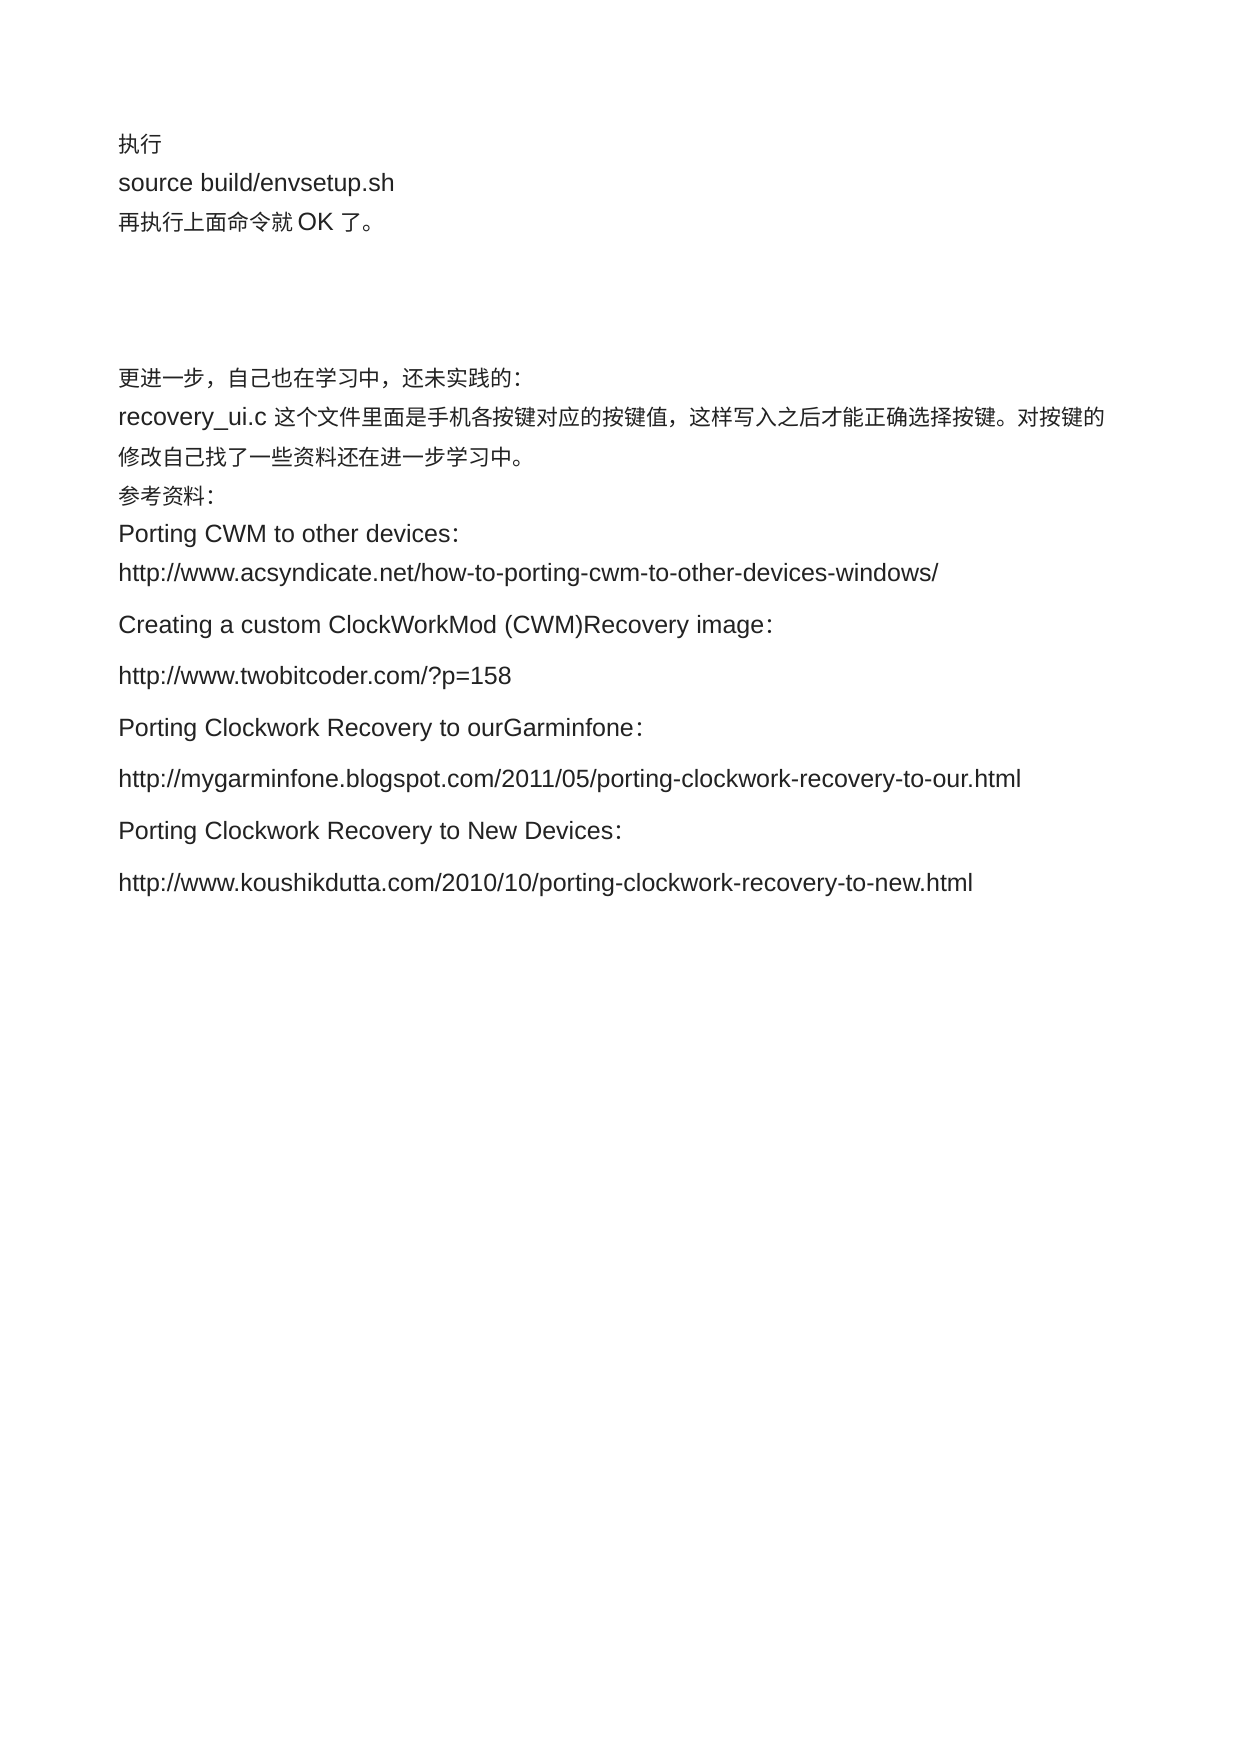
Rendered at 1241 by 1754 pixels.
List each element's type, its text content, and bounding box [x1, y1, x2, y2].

text http://mygarminfone.blogspot.com/2011/05/porting-clockwork-recovery-to-our.html [118, 754, 1122, 793]
text Porting Clockwork Recovery to ourGarminfone： [118, 702, 1122, 742]
text 执行 source build/envsetup.sh 再执行上面命令就OK 了。 更进一步，自己也在学习中，还未实践的： recovery_ui.c 这个文件里面是手机各按键对应的按键值，这样写入之后才能正确选择按键。对按键的修改自己找了一些资料还在进一步学习中。 参考资料： Porting CWM to other devices： [118, 118, 1122, 548]
text Porting Clockwork Recovery to New Devices： [118, 806, 1122, 845]
text Creating a custom ClockWorkMod (CWM)Recovery image： [118, 599, 1122, 638]
text http://www.koushikdutta.com/2010/10/porting-clockwork-recovery-to-new.html [118, 857, 1122, 896]
text http://www.twobitcoder.com/?p=158 [118, 651, 1122, 690]
text http://www.acsyndicate.net/how-to-porting-cwm-to-other-devices-windows/ [118, 548, 1122, 587]
